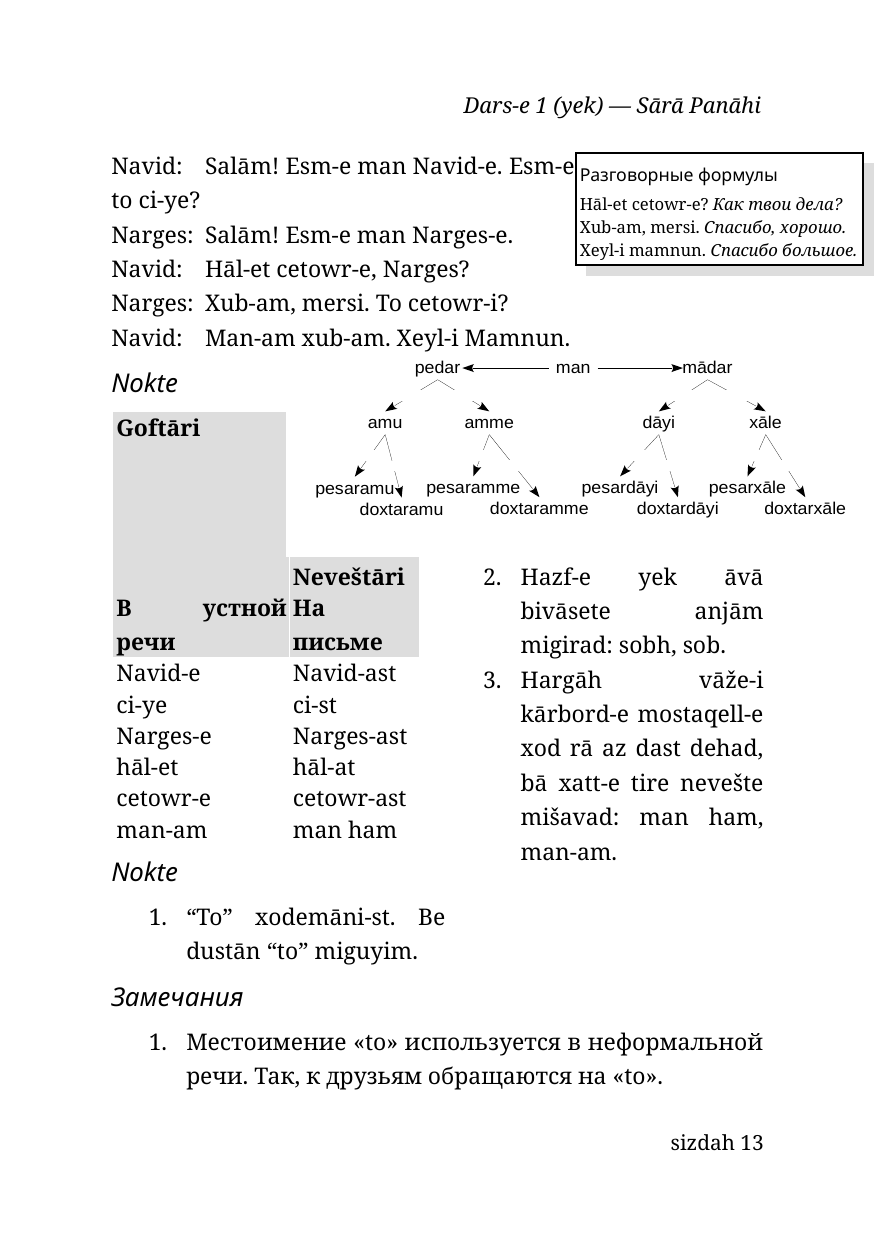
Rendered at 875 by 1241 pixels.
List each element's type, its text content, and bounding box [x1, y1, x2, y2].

table_cell Narges‐ast [290, 720, 419, 751]
text Xub‐am, mersi. Спасибо, хорошо. [579, 216, 859, 238]
list Местоимение «to» используется в неформальной речи. Так, к друзьям обращаются на «to». [148, 1025, 763, 1091]
table_cell cetowr‐ast [290, 782, 419, 813]
table_cell Navid‐e [113, 657, 289, 688]
text Narges: Salām! Esm‐e man Narges‐e. [111, 218, 575, 250]
table_cell man ham [290, 814, 419, 845]
table_cell man‐am [113, 814, 289, 845]
text Navid: Salām! Esm‐e man Navid‐e. Esm‐e to ci‐ye? [111, 150, 763, 215]
table_header Goftāri [113, 412, 289, 592]
table_cell ci‐st [290, 689, 419, 720]
table_header Neveštāri [290, 557, 419, 592]
text sizdah 13 [111, 1128, 763, 1157]
table_cell Narges‐e [113, 720, 289, 751]
table_cell В устной речи [113, 592, 289, 657]
list Hargāh vāže‐i kārbord‐e mostaqell‐e xod rā az dast dehad, bā xatt‐e tire nevešte mišavad: man ham, man‐am. [483, 663, 763, 867]
list Hazf‐e yek āvā bivāsete anjām migirad: sobh, sob. [483, 557, 763, 660]
subtitle Разговорные формулы [579, 163, 859, 187]
table_cell На письме [290, 592, 419, 657]
table_cell ci‐ye [113, 689, 289, 720]
table_cell hāl‐at [290, 751, 419, 782]
text Xeyl‐i mamnun. Спасибо большое. [579, 238, 859, 261]
text Hāl‐et cetowr‐e? Как твои дела? [579, 193, 859, 216]
list “To” xodemāni‐st. Be dustān “to” miguyim. [148, 901, 445, 966]
table_cell cetowr‐e [113, 782, 289, 813]
subtitle Nokte [111, 365, 286, 400]
table_cell hāl‐et [113, 751, 289, 782]
text Navid: Hāl‐et cetowr‐e, Narges? [111, 253, 763, 284]
table_cell Navid‐ast [290, 657, 419, 688]
text Navid: Man‐am xub‐am. Xeyl‐i Mamnun. [111, 322, 763, 353]
subtitle Nokte [111, 854, 445, 889]
subtitle Замечания [111, 978, 763, 1013]
text Narges: Xub‐am, mersi. To cetowr‐i? [111, 287, 763, 318]
text Navid: Salām! Esm‐e man Navid‐e. Esm‐e to ci‐ye? [577, 154, 862, 264]
